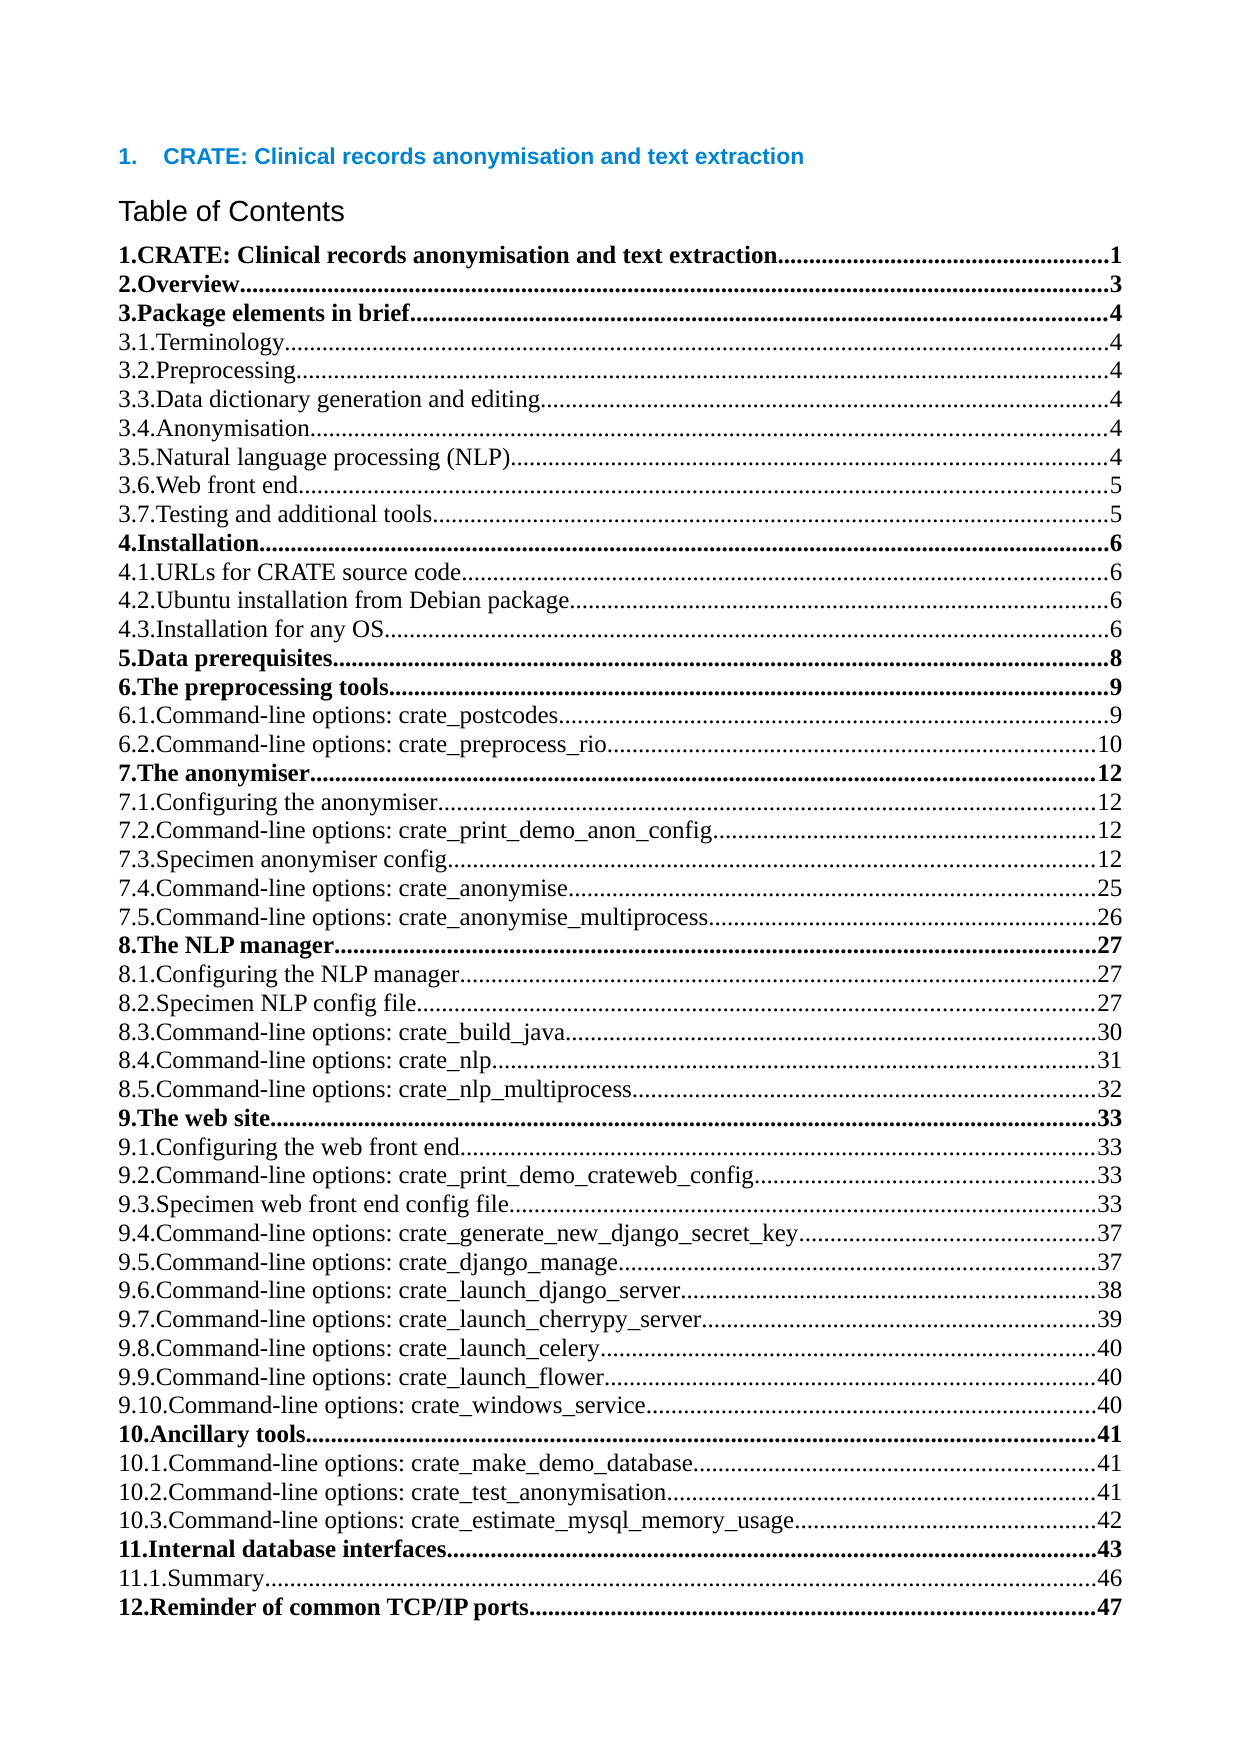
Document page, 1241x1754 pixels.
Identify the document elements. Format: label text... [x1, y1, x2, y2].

text 9.4.Command-line options: crate_generate_new_django_secret_key 37 [118, 1218, 1122, 1247]
text 3.Package elements in brief 4 [118, 298, 1122, 327]
text 4.1.URLs for CRATE source code 6 [118, 557, 1122, 586]
text 6.The preprocessing tools 9 [118, 672, 1122, 701]
text 7.4.Command-line options: crate_anonymise 25 [118, 873, 1122, 902]
text 10.3.Command-line options: crate_estimate_mysql_memory_usage 42 [118, 1506, 1122, 1534]
text 9.6.Command-line options: crate_launch_django_server 38 [118, 1276, 1122, 1304]
text 3.7.Testing and additional tools 5 [118, 499, 1122, 528]
text 8.4.Command-line options: crate_nlp 31 [118, 1046, 1122, 1074]
text 3.2.Preprocessing 4 [118, 356, 1122, 384]
text 12.Reminder of common TCP/IP ports 47 [118, 1592, 1122, 1621]
text 3.5.Natural language processing (NLP) 4 [118, 442, 1122, 471]
text 8.3.Command-line options: crate_build_java 30 [118, 1017, 1122, 1046]
text 6.1.Command-line options: crate_postcodes 9 [118, 701, 1122, 729]
text 7.3.Specimen anonymiser config 12 [118, 844, 1122, 873]
text 7.2.Command-line options: crate_print_demo_anon_config 12 [118, 816, 1122, 844]
text 9.10.Command-line options: crate_windows_service 40 [118, 1391, 1122, 1419]
text 10.2.Command-line options: crate_test_anonymisation 41 [118, 1477, 1122, 1506]
text 9.5.Command-line options: crate_django_manage 37 [118, 1247, 1122, 1276]
text 4.Installation 6 [118, 528, 1122, 557]
text 9.9.Command-line options: crate_launch_flower 40 [118, 1362, 1122, 1391]
text 8.1.Configuring the NLP manager 27 [118, 959, 1122, 988]
subtitle CRATE: Clinical records anonymisation and text extraction [118, 143, 1122, 169]
text 9.7.Command-line options: crate_launch_cherrypy_server 39 [118, 1304, 1122, 1333]
text 4.2.Ubuntu installation from Debian package 6 [118, 586, 1122, 614]
text 3.1.Terminology 4 [118, 327, 1122, 356]
text 1.CRATE: Clinical records anonymisation and text extraction 1 [118, 241, 1122, 269]
text 8.2.Specimen NLP config file 27 [118, 988, 1122, 1017]
text 9.2.Command-line options: crate_print_demo_crateweb_config 33 [118, 1161, 1122, 1189]
text 7.5.Command-line options: crate_anonymise_multiprocess 26 [118, 902, 1122, 931]
text 11.1.Summary 46 [118, 1563, 1122, 1592]
text 11.Internal database interfaces 43 [118, 1534, 1122, 1563]
text 2.Overview 3 [118, 269, 1122, 298]
text 9.8.Command-line options: crate_launch_celery 40 [118, 1333, 1122, 1362]
text 6.2.Command-line options: crate_preprocess_rio 10 [118, 729, 1122, 758]
text 4.3.Installation for any OS 6 [118, 614, 1122, 643]
text 7.The anonymiser 12 [118, 758, 1122, 787]
text 3.3.Data dictionary generation and editing 4 [118, 384, 1122, 413]
text 10.1.Command-line options: crate_make_demo_database 41 [118, 1448, 1122, 1477]
text 3.4.Anonymisation 4 [118, 413, 1122, 442]
text 8.The NLP manager 27 [118, 931, 1122, 959]
text 7.1.Configuring the anonymiser 12 [118, 787, 1122, 816]
subtitle Table of Contents [118, 194, 1122, 228]
text 9.3.Specimen web front end config file 33 [118, 1189, 1122, 1218]
text 9.The web site 33 [118, 1103, 1122, 1132]
text 10.Ancillary tools 41 [118, 1419, 1122, 1448]
text 3.6.Web front end 5 [118, 471, 1122, 499]
text 8.5.Command-line options: crate_nlp_multiprocess 32 [118, 1074, 1122, 1103]
text 9.1.Configuring the web front end 33 [118, 1132, 1122, 1161]
text 5.Data prerequisites 8 [118, 643, 1122, 672]
